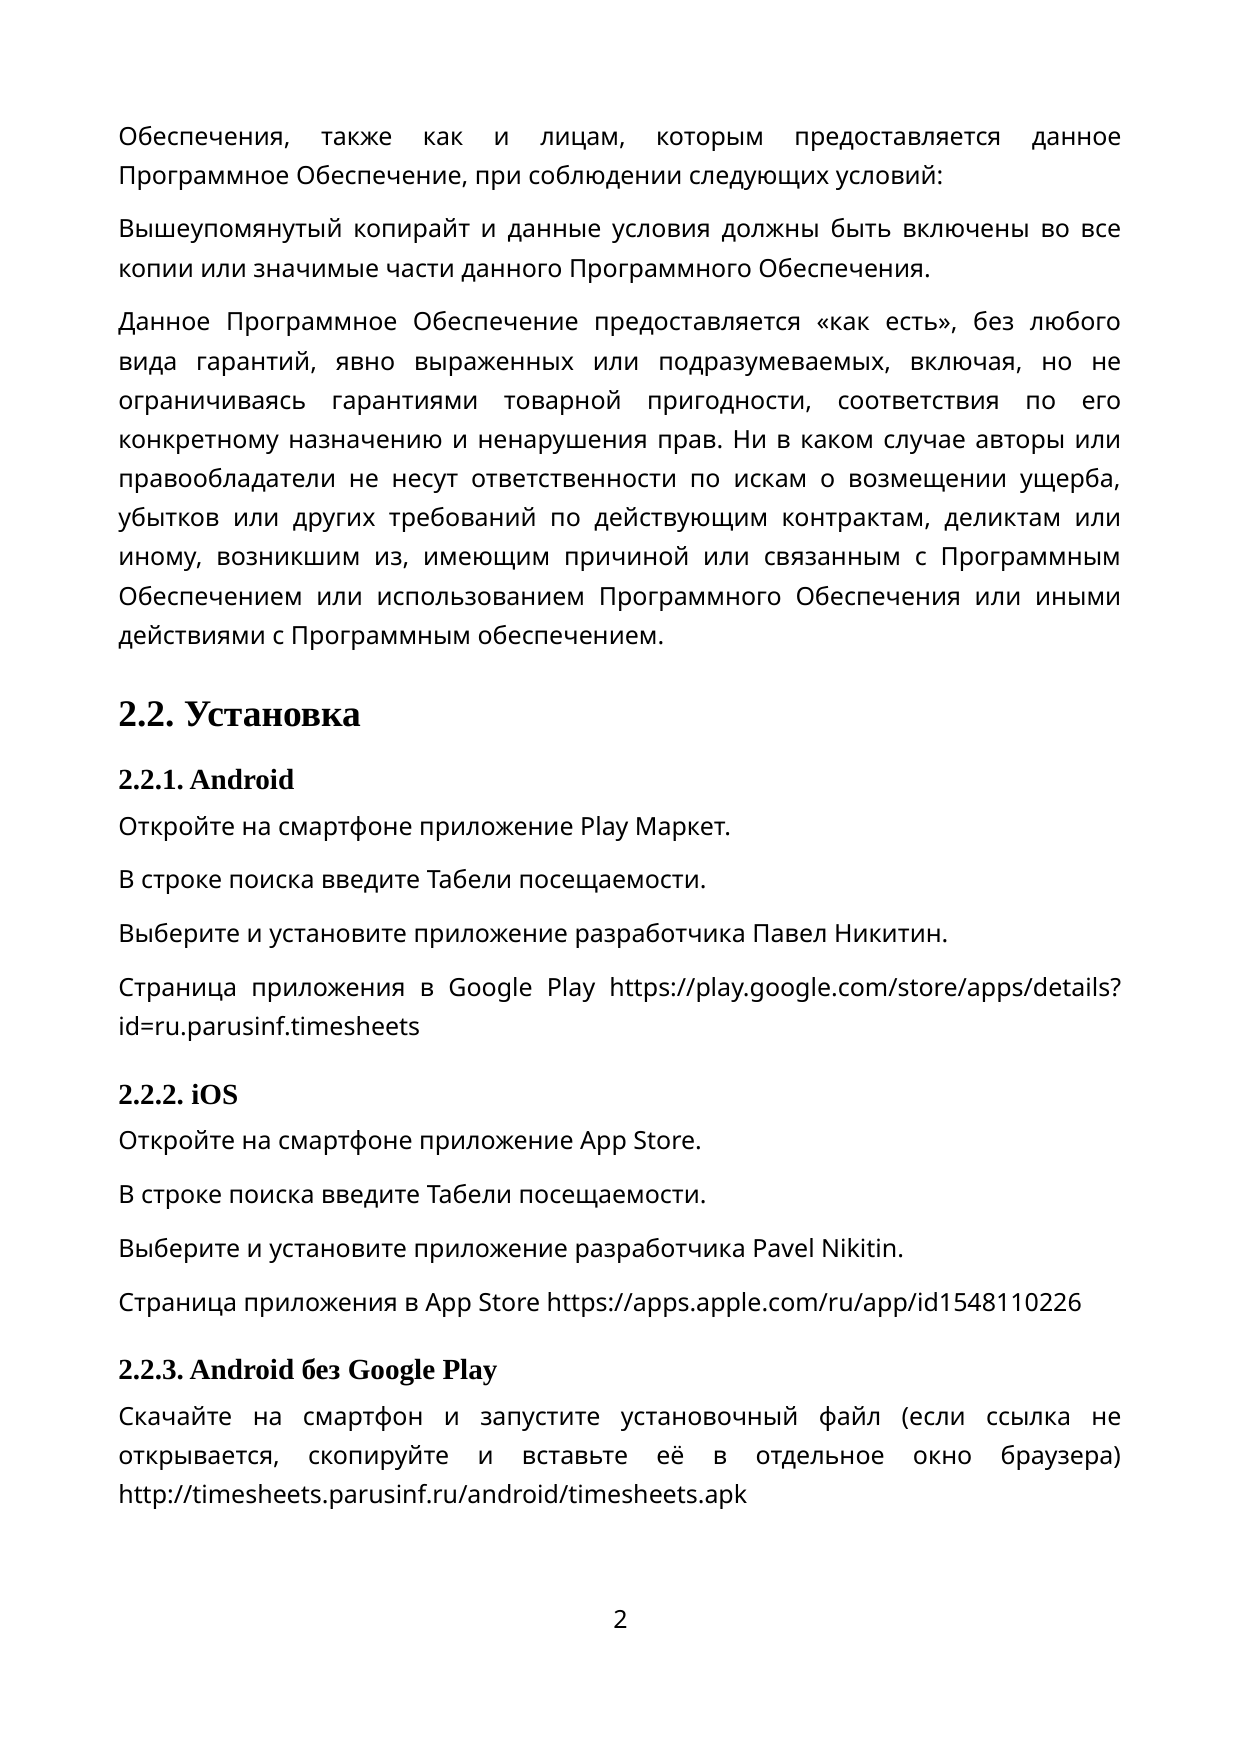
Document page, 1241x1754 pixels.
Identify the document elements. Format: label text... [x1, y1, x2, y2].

text Страница приложения в App Store https://apps.apple.com/ru/app/id1548110226 [118, 1284, 1122, 1318]
text Откройте на смартфоне приложение Play Маркет. [118, 808, 1122, 842]
text Скачайте на смартфон и запустите установочный файл (если ссылка не открывается, скопируйте и вставьте её в отдельное окно браузера) http://timesheets.parusinf.ru/android/timesheets.apk [118, 1398, 1122, 1511]
text В строке поиска введите Табели посещаемости. [118, 1177, 1122, 1211]
subtitle 2.2.3. Android без Google Play [118, 1352, 1122, 1386]
text Откройте на смартфоне приложение App Store. [118, 1123, 1122, 1157]
text Страница приложения в Google Play https://play.google.com/store/apps/details?id=ru.parusinf.timesheets [118, 969, 1122, 1043]
text Выберите и установите приложение разработчика Павел Никитин. [118, 916, 1122, 950]
text Данное Программное Обеспечение предоставляется «как есть», без любого вида гарантий, явно выраженных или подразумеваемых, включая, но не ограничиваясь гарантиями товарной пригодности, соответствия по его конкретному назначению и ненарушения прав. Ни в каком случае авторы или правообладатели не несут ответственности по искам о возмещении ущерба, убытков или других требований по действующим контрактам, деликтам или иному, возникшим из, имеющим причиной или связанным с Программным Обеспечением или использованием Программного Обеспечения или иными действиями с Программным обеспечением. [118, 304, 1122, 651]
subtitle 2.2.2. iOS [118, 1077, 1122, 1110]
text Вышеупомянутый копирайт и данные условия должны быть включены во все копии или значимые части данного Программного Обеспечения. [118, 211, 1122, 284]
subtitle 2.2.1. Android [118, 762, 1122, 796]
text Обеспечения, также как и лицам, которым предоставляется данное Программное Обеспечение, при соблюдении следующих условий: [118, 118, 1122, 191]
text В строке поиска введите Табели посещаемости. [118, 862, 1122, 896]
text Выберите и установите приложение разработчика Pavel Nikitin. [118, 1230, 1122, 1264]
subtitle 2.2. Установка [118, 692, 1122, 735]
